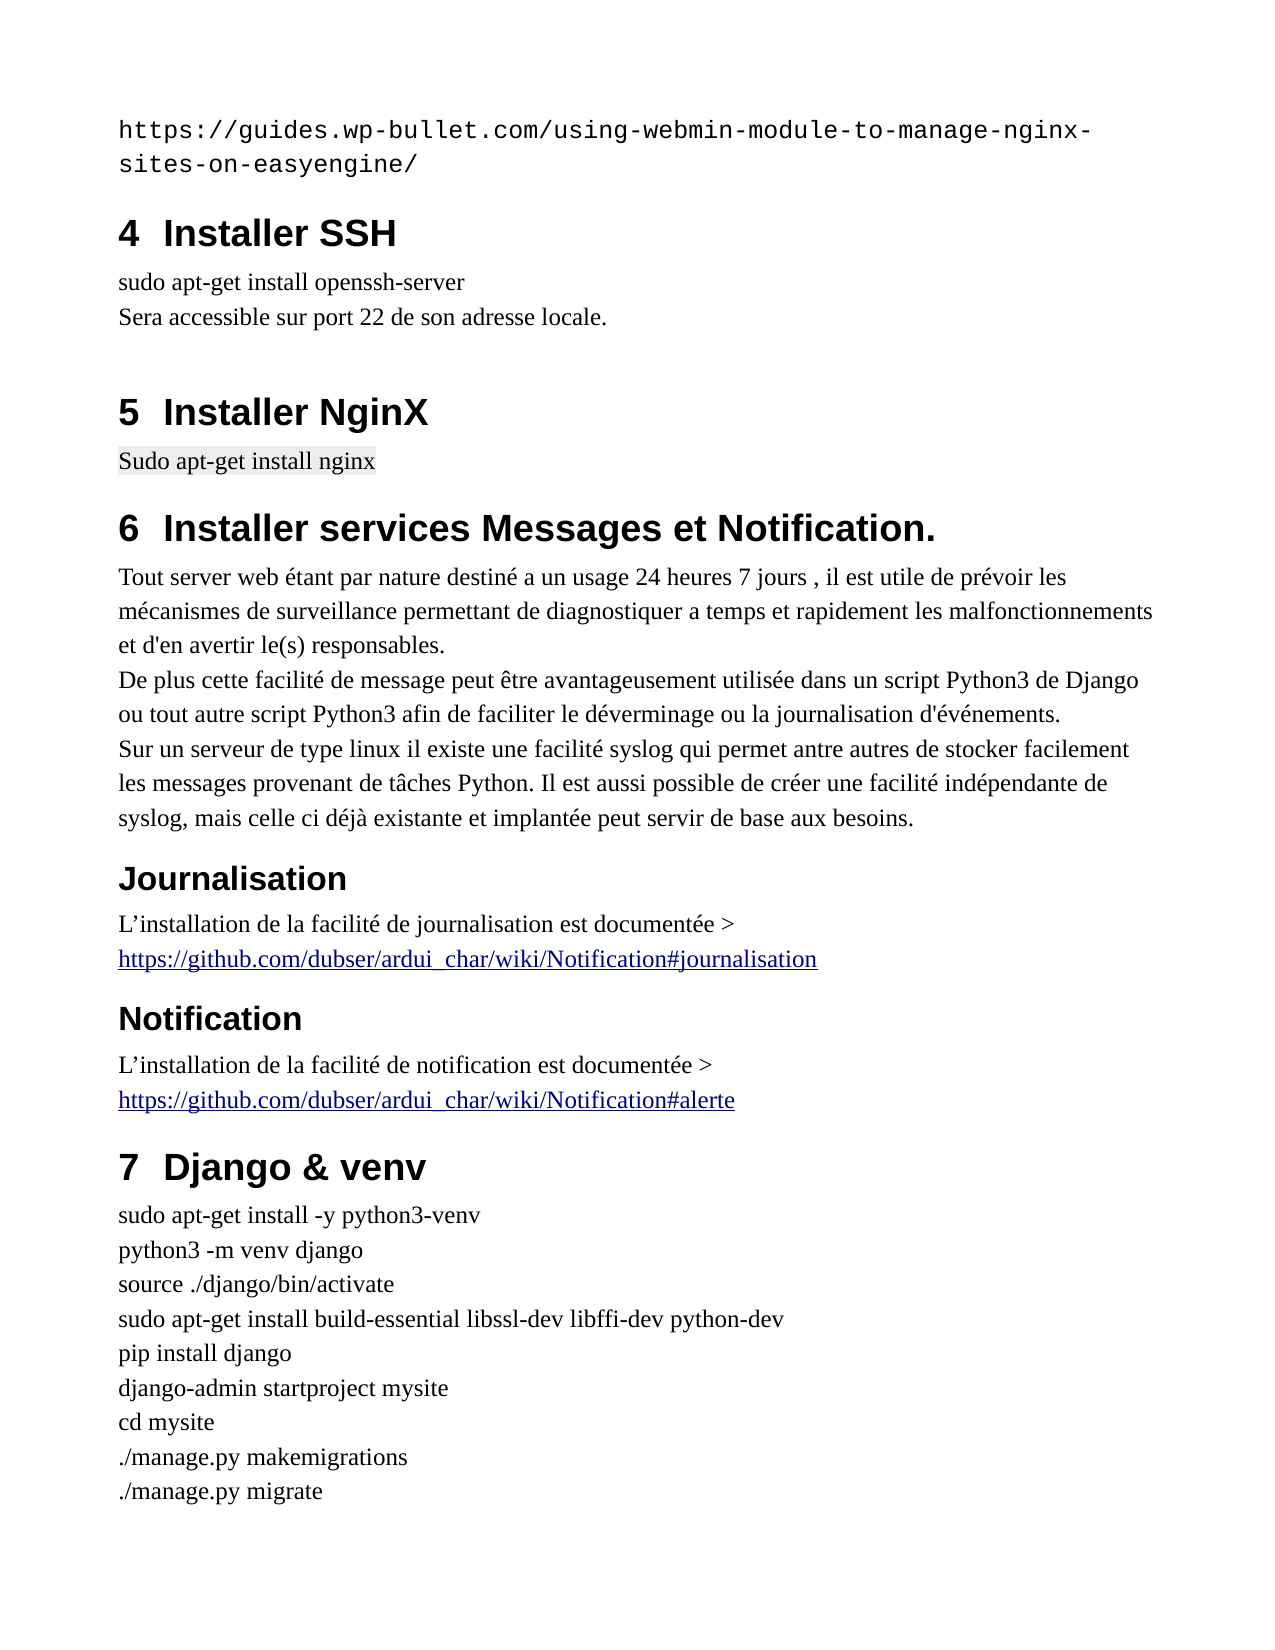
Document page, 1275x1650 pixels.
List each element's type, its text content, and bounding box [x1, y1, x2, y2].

text https://github.com/dubser/ardui_char/wiki/Notification#alerte [118, 1085, 1157, 1114]
text pip install django [118, 1338, 1157, 1367]
subtitle Django & venv [118, 1144, 1157, 1188]
text L’installation de la facilité de journalisation est documentée > [118, 909, 1157, 938]
text Sera accessible sur port 22 de son adresse locale. [118, 302, 1157, 330]
text sudo apt-get install openssh-server [118, 267, 1157, 296]
text python3 -m venv django [118, 1235, 1157, 1264]
text L’installation de la facilité de notification est documentée > [118, 1050, 1157, 1079]
text cd mysite [118, 1407, 1157, 1436]
text ./manage.py migrate [118, 1476, 1157, 1505]
text sudo apt-get install -y python3-venv [118, 1201, 1157, 1229]
text Sudo apt-get install nginx [118, 446, 1157, 475]
text sudo apt-get install build-essential libssl-dev libffi-dev python-dev [118, 1304, 1157, 1333]
subtitle Installer NginX [118, 390, 1157, 433]
text ./manage.py makemigrations [118, 1442, 1157, 1471]
text https://guides.wp-bullet.com/using-webmin-module-to-manage-nginx-sites-on-easyengine/ [118, 118, 1157, 180]
text django-admin startproject mysite [118, 1373, 1157, 1402]
subtitle Installer services Messages et Notification. [118, 506, 1157, 549]
text Tout server web étant par nature destiné a un usage 24 heures 7 jours , il est utile de prévoir les mécanismes de surveillance permettant de diagnostiquer a temps et rapidement les malfonctionnements et d'en avertir le(s) responsables. De plus cette facilité de message peut être avantageusement utilisée dans un script Python3 de Django ou tout autre script Python3 afin de faciliter le déverminage ou la journalisation d'événements. Sur un serveur de type linux il existe une facilité syslog qui permet antre autres de stocker facilement les messages provenant de tâches Python. Il est aussi possible de créer une facilité indépendante de syslog, mais celle ci déjà existante et implantée peut servir de base aux besoins. [118, 562, 1157, 832]
text https://github.com/dubser/ardui_char/wiki/Notification#journalisation [118, 944, 1157, 973]
subtitle Installer SSH [118, 211, 1157, 255]
subtitle Notification [118, 999, 1157, 1038]
text source ./django/bin/activate [118, 1269, 1157, 1298]
subtitle Journalisation [118, 858, 1157, 897]
